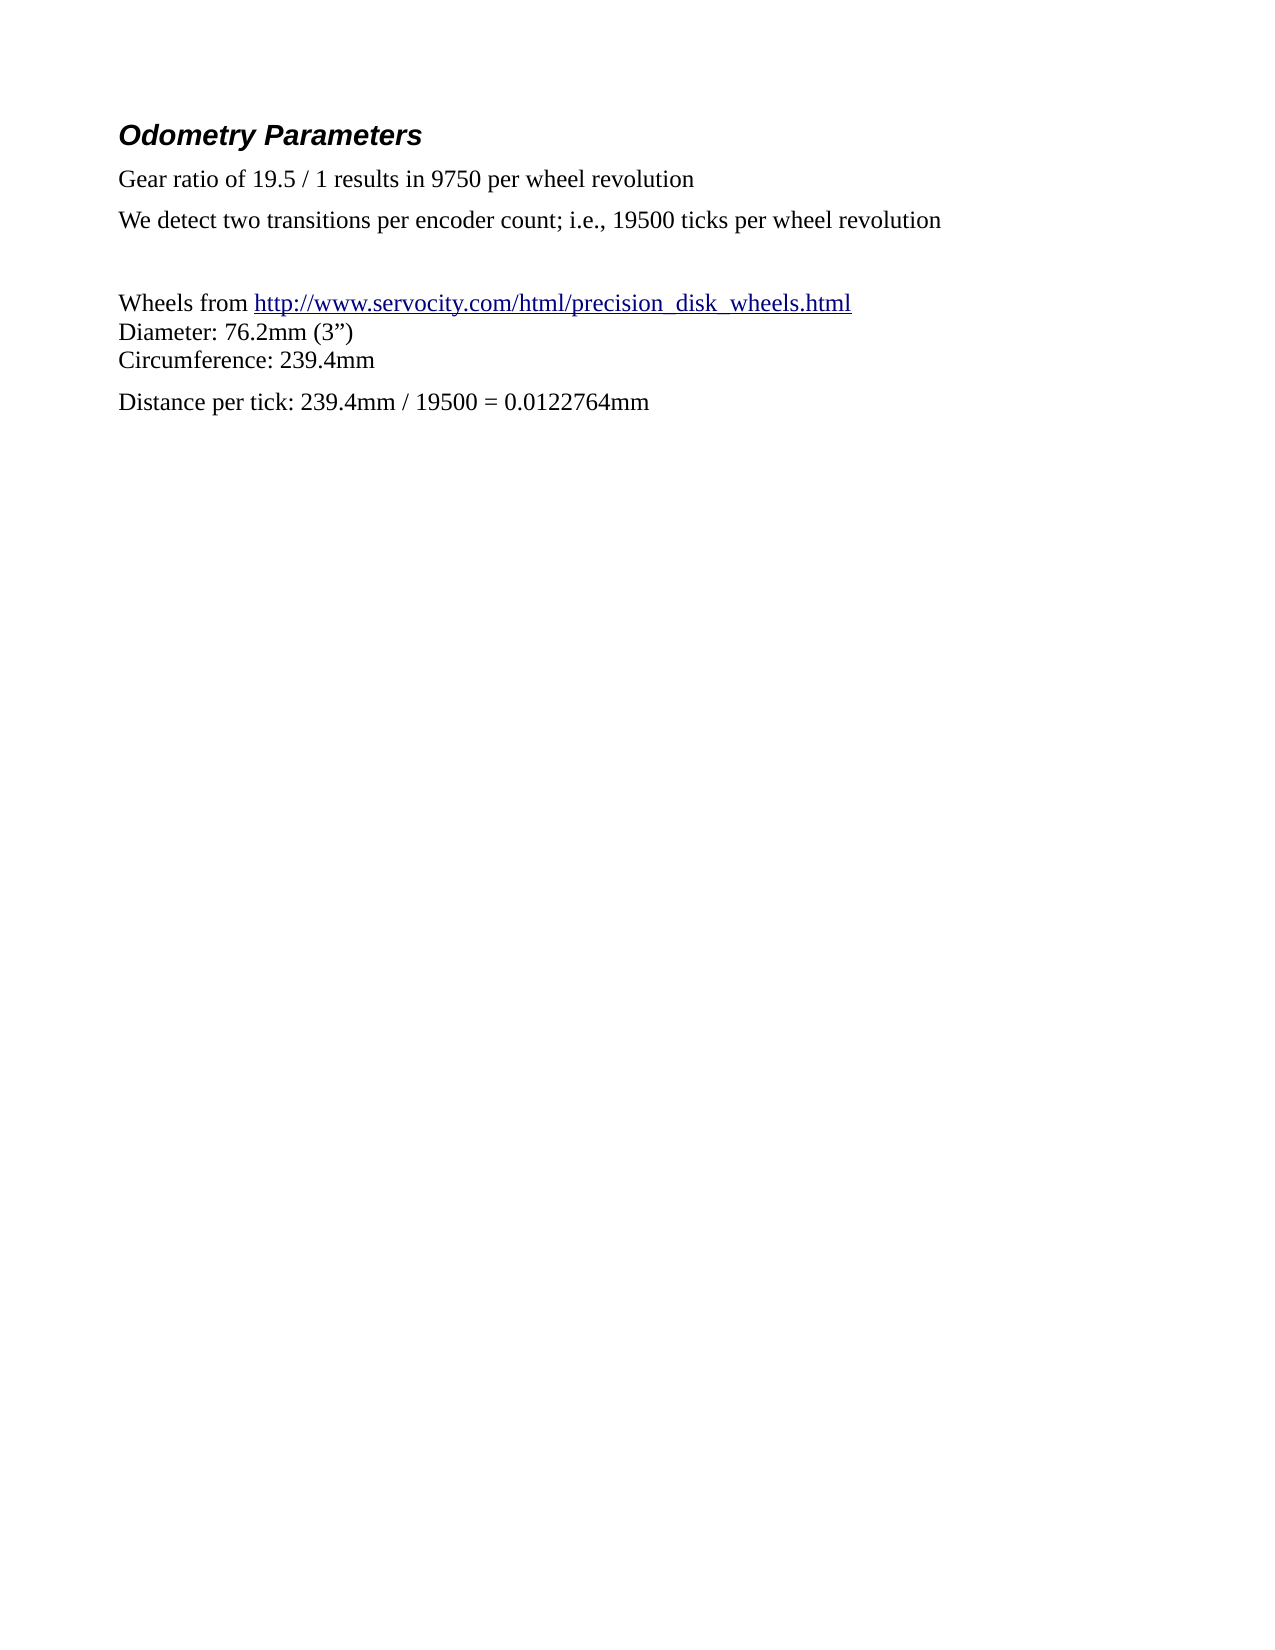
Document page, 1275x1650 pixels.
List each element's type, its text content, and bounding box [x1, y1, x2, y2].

text Gear ratio of 19.5 / 1 results in 9750 per wheel revolution [118, 164, 1157, 193]
text Distance per tick: 239.4mm / 19500 = 0.0122764mm [118, 387, 1157, 415]
text We detect two transitions per encoder count; i.e., 19500 ticks per wheel revolution [118, 205, 1157, 234]
subtitle Odometry Parameters [118, 118, 1157, 152]
text Wheels from http://www.servocity.com/html/precision_disk_wheels.html Diameter: 76.2mm (3”) Circumference: 239.4mm [118, 288, 1157, 374]
